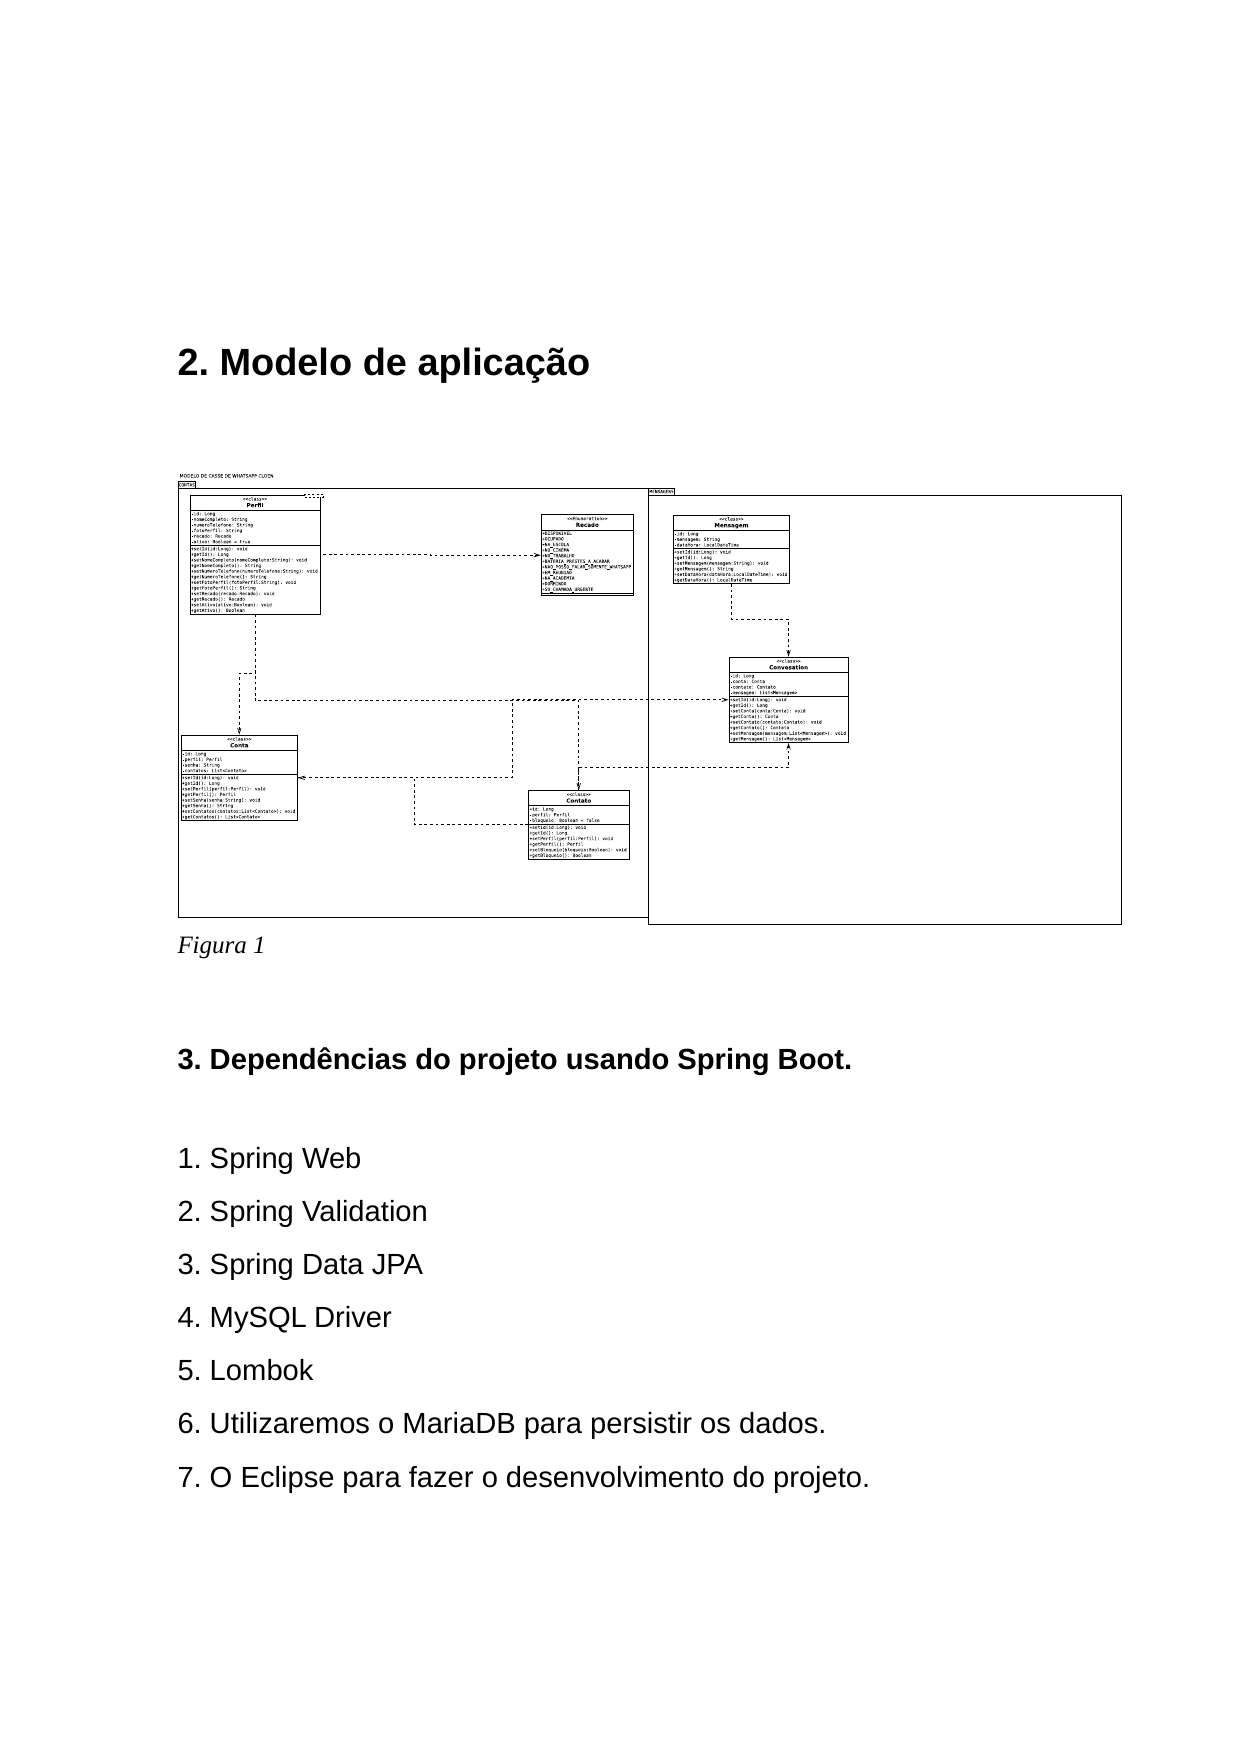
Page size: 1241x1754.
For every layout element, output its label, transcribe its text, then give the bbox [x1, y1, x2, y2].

text 2. Spring Validation [177, 1194, 1122, 1227]
text 5. Lombok [177, 1353, 1122, 1387]
text 4. MySQL Driver [177, 1300, 1122, 1334]
text 6. Utilizaremos o MariaDB para persistir os dados. [177, 1406, 1122, 1440]
text 1. Spring Web [177, 1141, 1122, 1174]
text 7. O Eclipse para fazer o desenvolvimento do projeto. [177, 1459, 1122, 1493]
subtitle 2. Modelo de aplicação [177, 339, 1122, 383]
subtitle 3. Dependências do projeto usando Spring Boot. [177, 1042, 1122, 1075]
text 3. Spring Data JPA [177, 1247, 1122, 1281]
text Figura 1 [177, 925, 1122, 958]
